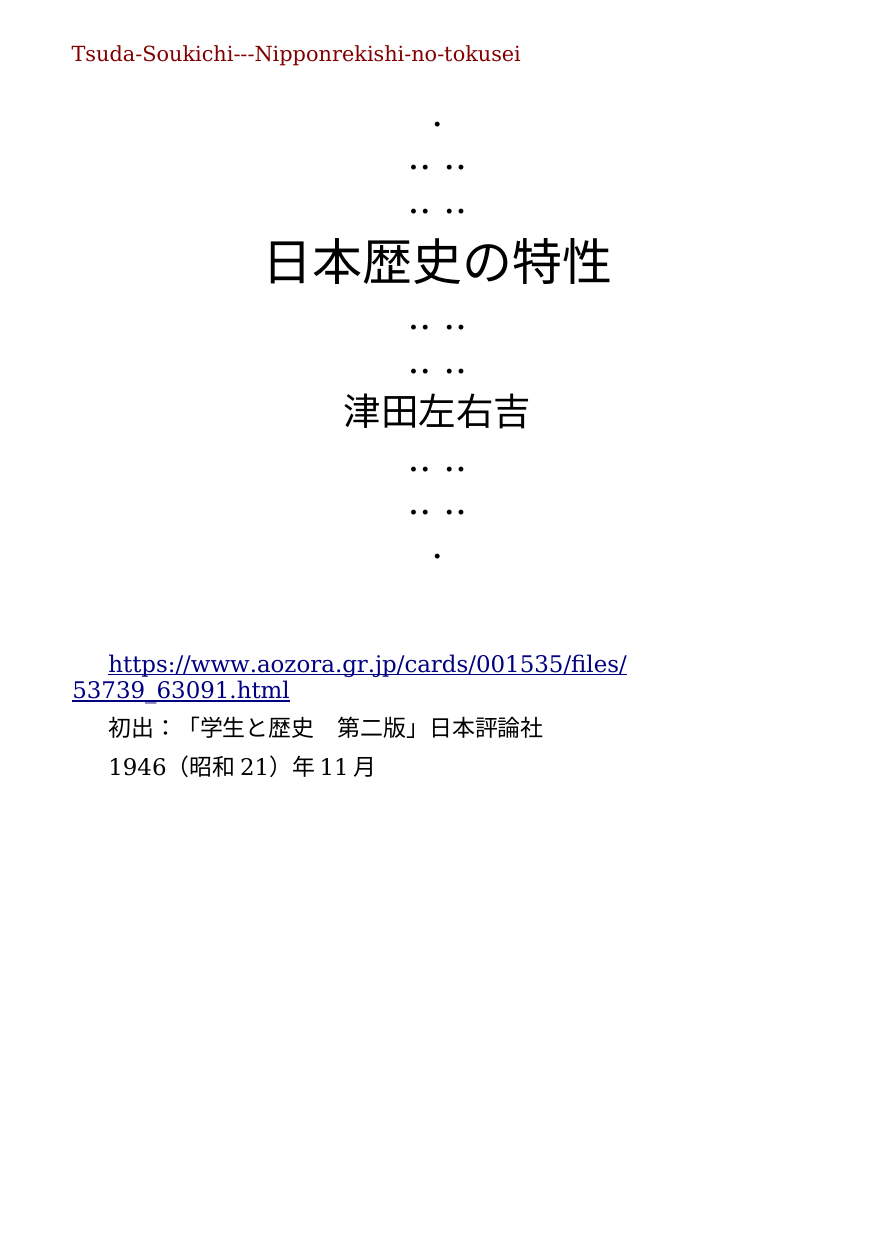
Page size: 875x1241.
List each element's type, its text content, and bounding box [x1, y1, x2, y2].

subtitle . .. .. .. .. 日本歴史の特性 .. .. .. .. 津田左右吉 .. .. .. .. . [36, 91, 838, 567]
text Tsuda-Soukichi---Nipponrekishi-no-tokusei [71, 42, 803, 66]
text https://www.aozora.gr.jp/cards/001535/files/53739_63091.html [72, 651, 802, 704]
text 初出：「学生と歴史 第二版」日本評論社 [72, 710, 802, 743]
text 1946（昭和21）年11月 [72, 749, 802, 782]
